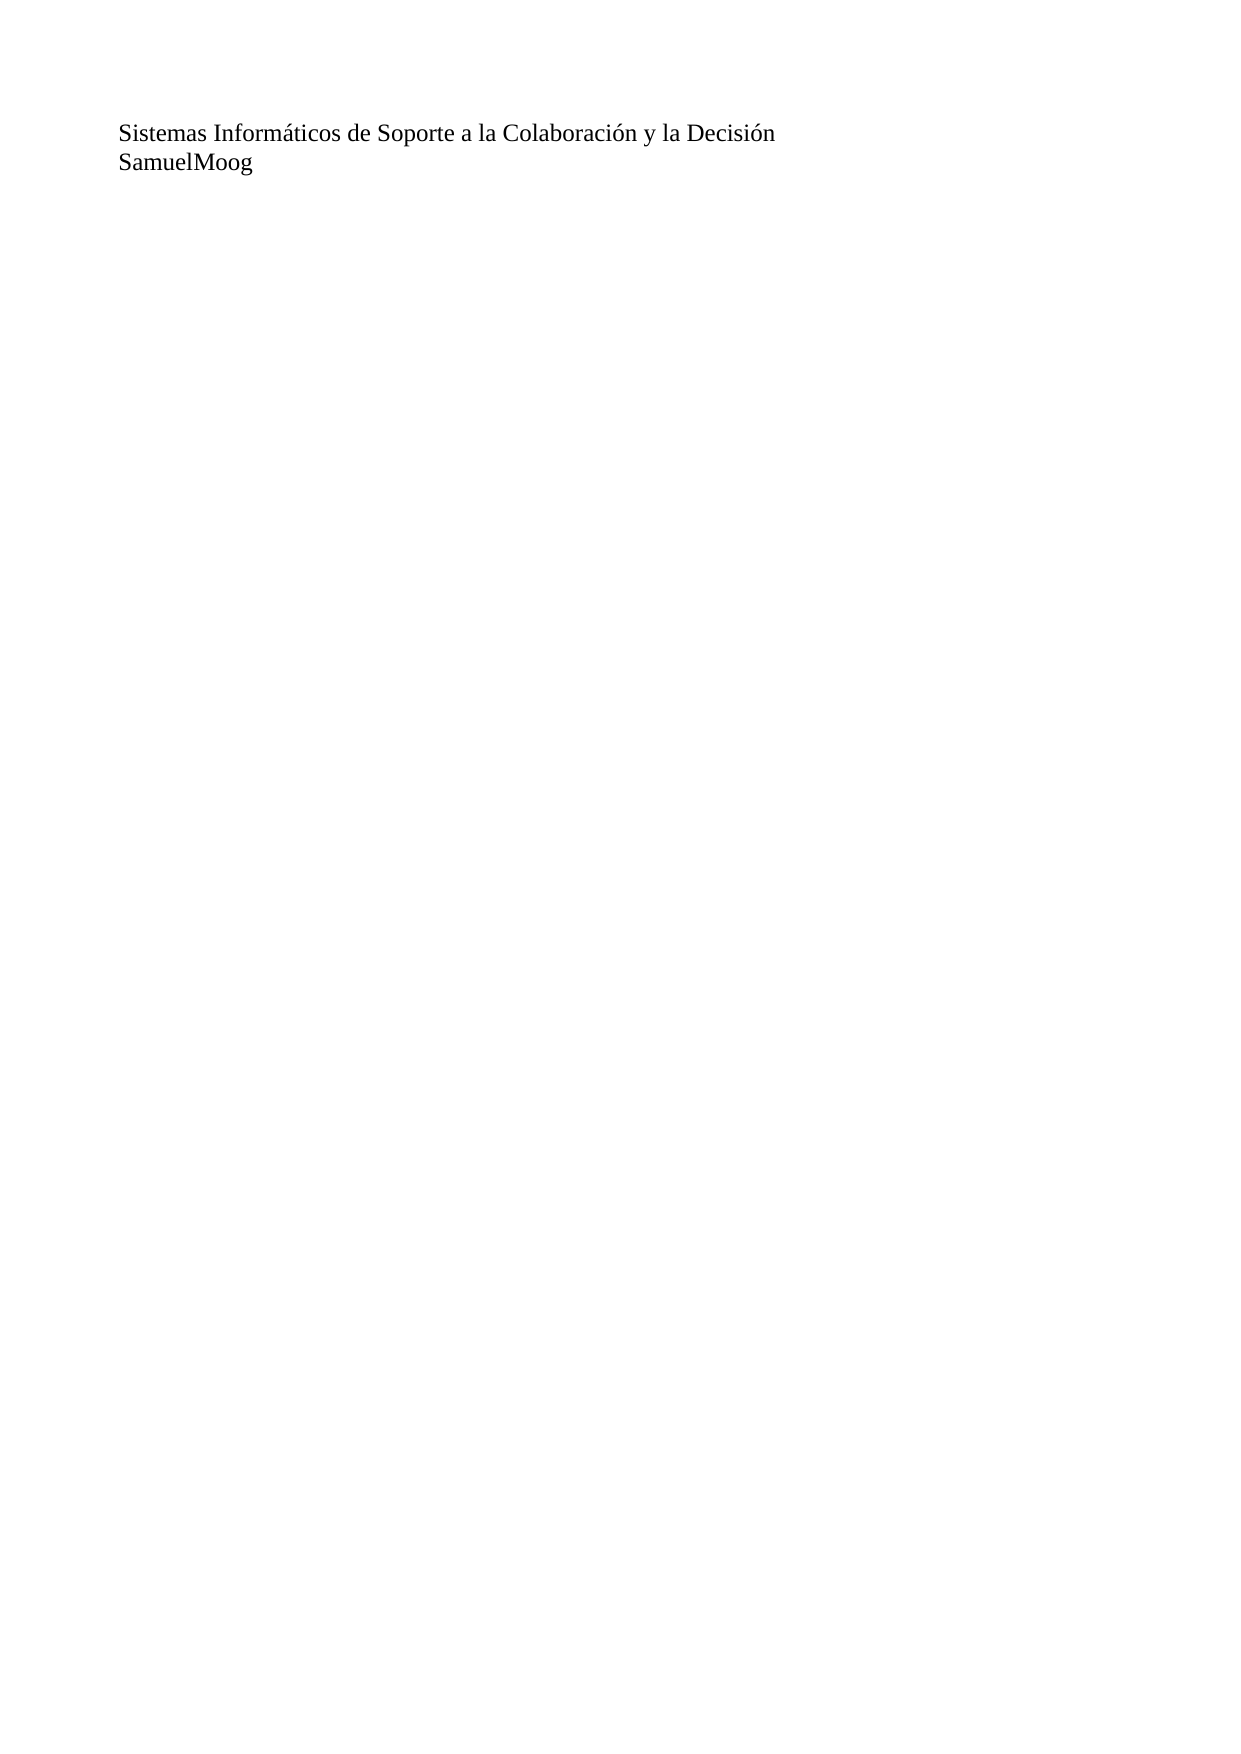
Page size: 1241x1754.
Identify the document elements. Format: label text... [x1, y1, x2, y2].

text Sistemas Informáticos de Soporte a la Colaboración y la Decisión [118, 118, 1122, 147]
text SamuelMoog [118, 147, 1122, 176]
